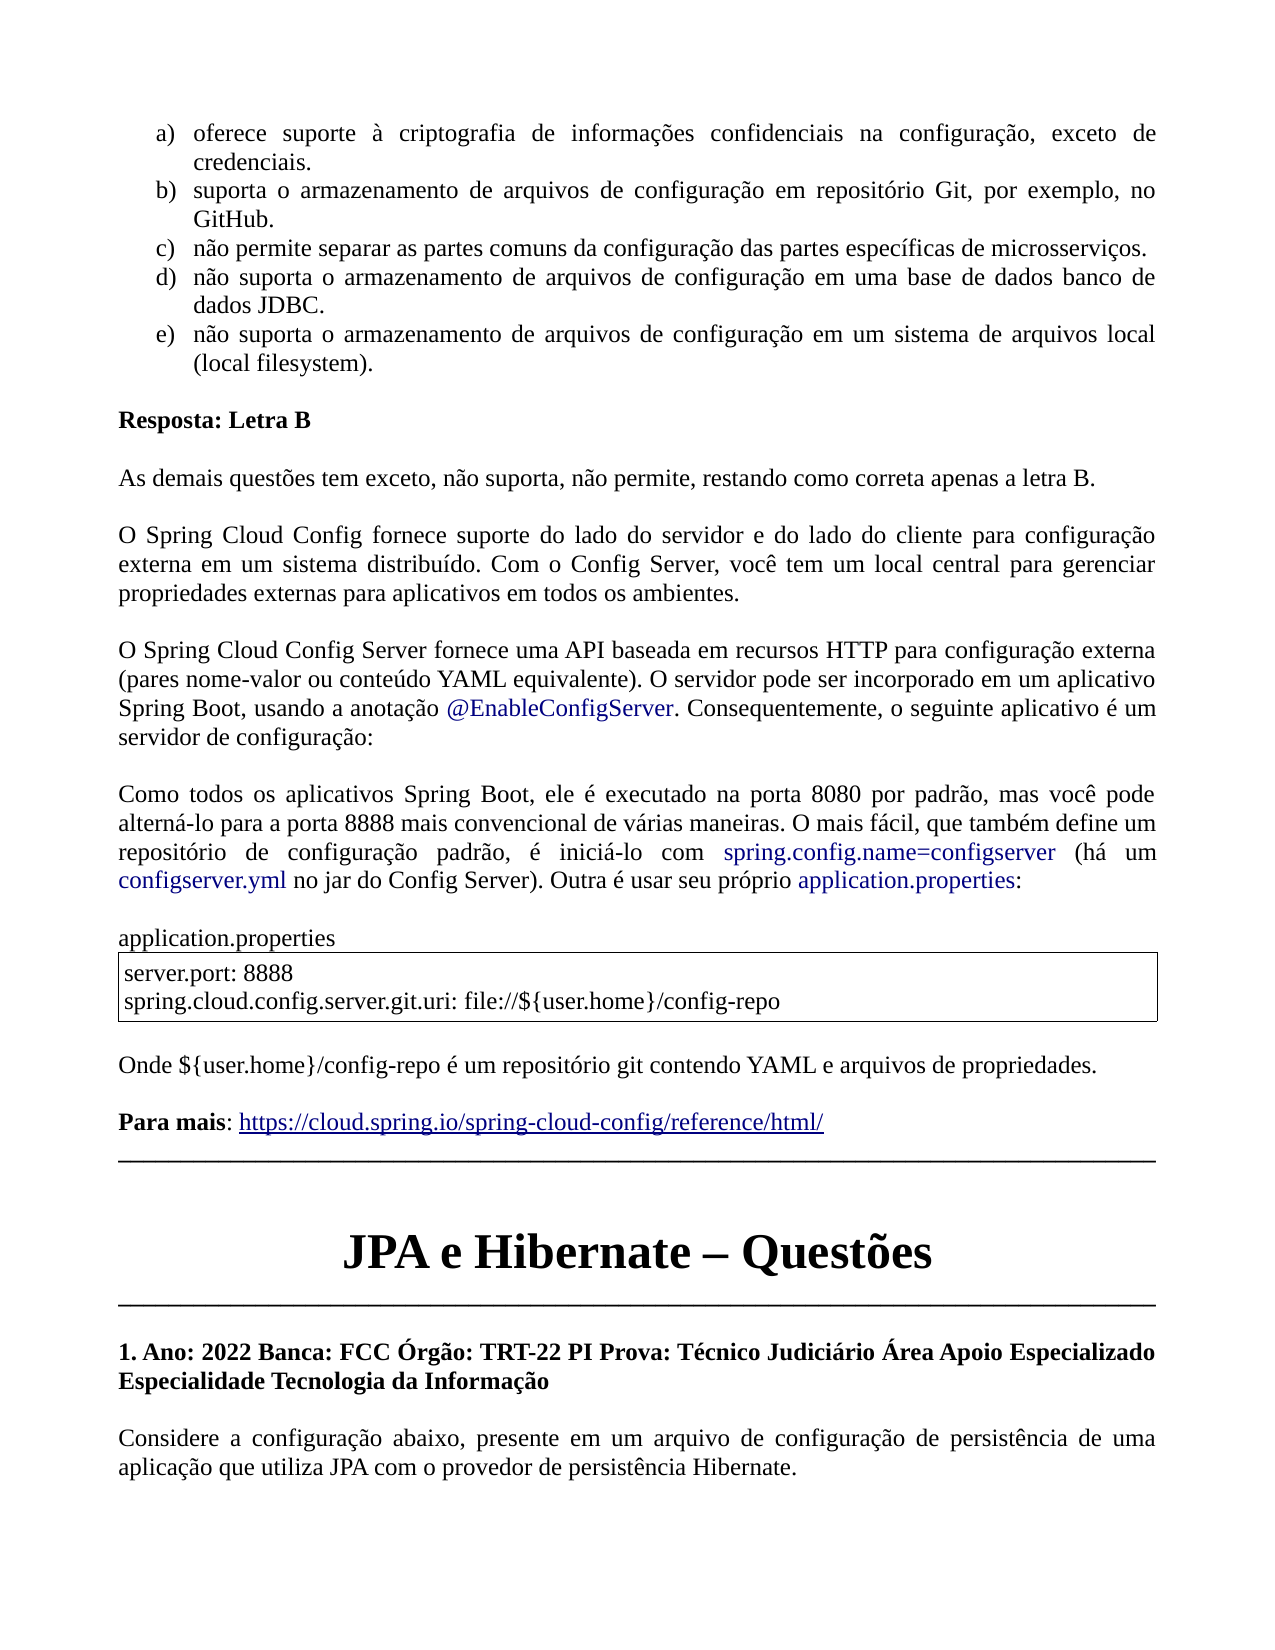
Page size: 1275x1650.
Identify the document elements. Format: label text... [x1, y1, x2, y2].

text O Spring Cloud Config Server fornece uma API baseada em recursos HTTP para configuração externa (pares nome-valor ou conteúdo YAML equivalente). O servidor pode ser incorporado em um aplicativo Spring Boot, usando a anotação @EnableConfigServer. Consequentemente, o seguinte aplicativo é um servidor de configuração: [118, 636, 1157, 751]
text Onde ${user.home}/config-repo é um repositório git contendo YAML e arquivos de propriedades. [118, 1050, 1157, 1078]
text Para mais: https://cloud.spring.io/spring-cloud-config/reference/html/ [118, 1107, 1157, 1136]
text 1. Ano: 2022 Banca: FCC Órgão: TRT-22 PI Prova: Técnico Judiciário Área Apoio Especializado Especialidade Tecnologia da Informação [118, 1337, 1157, 1395]
text JPA e Hibernate – Questões [118, 1222, 1157, 1280]
text As demais questões tem exceto, não suporta, não permite, restando como correta apenas a letra B. [118, 463, 1157, 492]
list oferece suporte à criptografia de informações confidenciais na configuração, exceto de credenciais. [156, 118, 1157, 176]
list não suporta o armazenamento de arquivos de configuração em uma base de dados banco de dados JDBC. [156, 262, 1157, 319]
table_header server.port: 8888 spring.cloud.config.server.git.uri: file://${user.home}/config-repo [119, 953, 1157, 1021]
text Resposta: Letra B [118, 406, 1157, 434]
text Como todos os aplicativos Spring Boot, ele é executado na porta 8080 por padrão, mas você pode alterná-lo para a porta 8888 mais convencional de várias maneiras. O mais fácil, que também define um repositório de configuração padrão, é iniciá-lo com spring.config.name=configserver (há um configserver.yml no jar do Config Server). Outra é usar seu próprio application.properties: [118, 779, 1157, 894]
text application.properties [118, 923, 1157, 952]
text ___________________________________________________________________________________ [118, 1280, 1157, 1308]
text ___________________________________________________________________________________ [118, 1136, 1157, 1165]
list não suporta o armazenamento de arquivos de configuração em um sistema de arquivos local (local filesystem). [156, 319, 1157, 377]
text O Spring Cloud Config fornece suporte do lado do servidor e do lado do cliente para configuração externa em um sistema distribuído. Com o Config Server, você tem um local central para gerenciar propriedades externas para aplicativos em todos os ambientes. [118, 521, 1157, 607]
text Considere a configuração abaixo, presente em um arquivo de configuração de persistência de uma aplicação que utiliza JPA com o provedor de persistência Hibernate. [118, 1423, 1157, 1481]
list não permite separar as partes comuns da configuração das partes específicas de microsserviços. [156, 233, 1157, 262]
list suporta o armazenamento de arquivos de configuração em repositório Git, por exemplo, no GitHub. [156, 176, 1157, 233]
